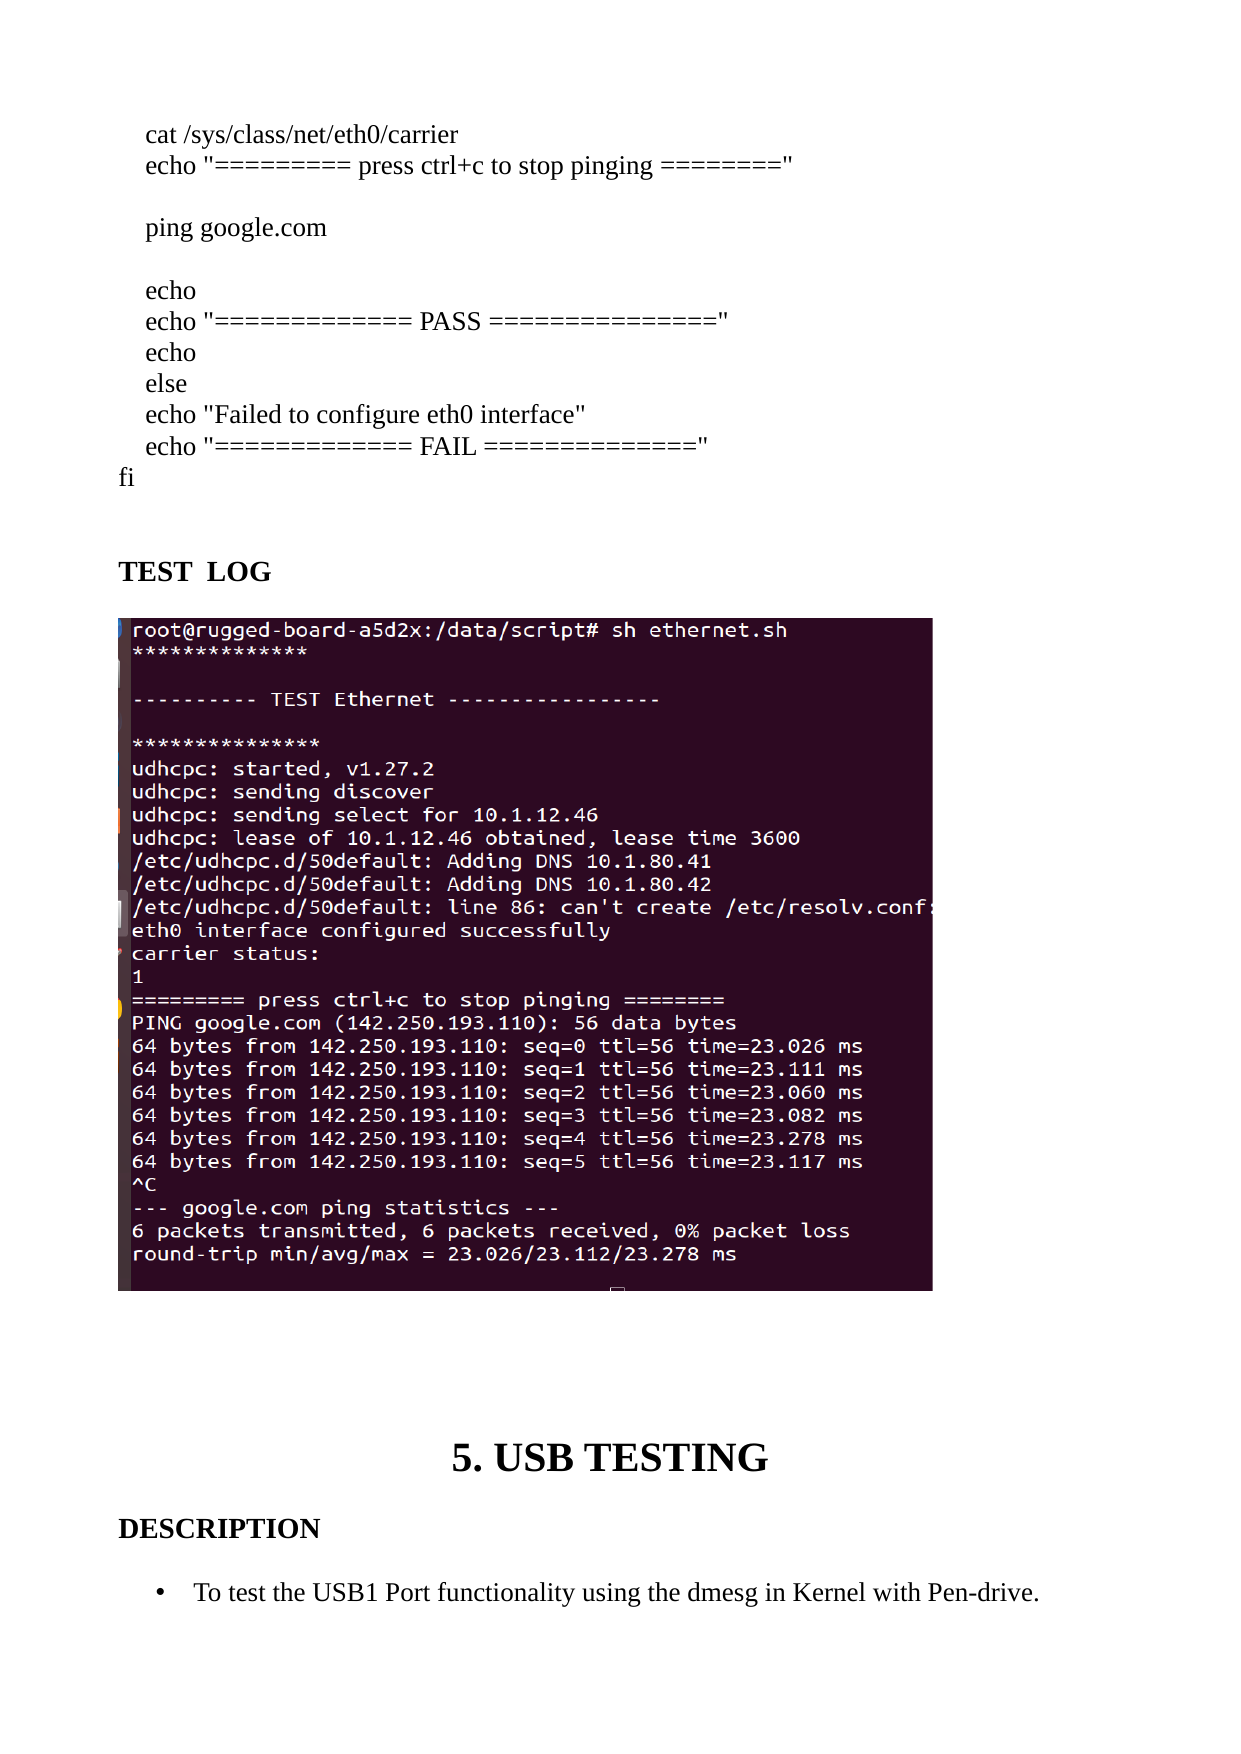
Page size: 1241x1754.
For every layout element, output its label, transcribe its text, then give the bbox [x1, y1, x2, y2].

text ping google.com [118, 212, 1122, 243]
text DESCRIPTION [118, 1511, 1122, 1545]
text echo [118, 274, 1122, 305]
text 5. USB TESTING [118, 1432, 1122, 1480]
text echo "Failed to configure eth0 interface" [118, 398, 1122, 429]
text else [118, 367, 1122, 398]
text TEST LOG [118, 554, 1122, 588]
text echo "============= PASS ===============" [118, 305, 1122, 336]
text echo "========= press ctrl+c to stop pinging ========" [118, 149, 1122, 180]
picture [118, 618, 214, 1291]
text echo "============= FAIL ==============" [118, 429, 1122, 461]
text fi [118, 461, 1122, 492]
text cat /sys/class/net/eth0/carrier [118, 118, 1122, 149]
text echo [118, 336, 1122, 367]
list To test the USB1 Port functionality using the dmesg in Kernel with Pen-drive. [156, 1576, 1122, 1607]
